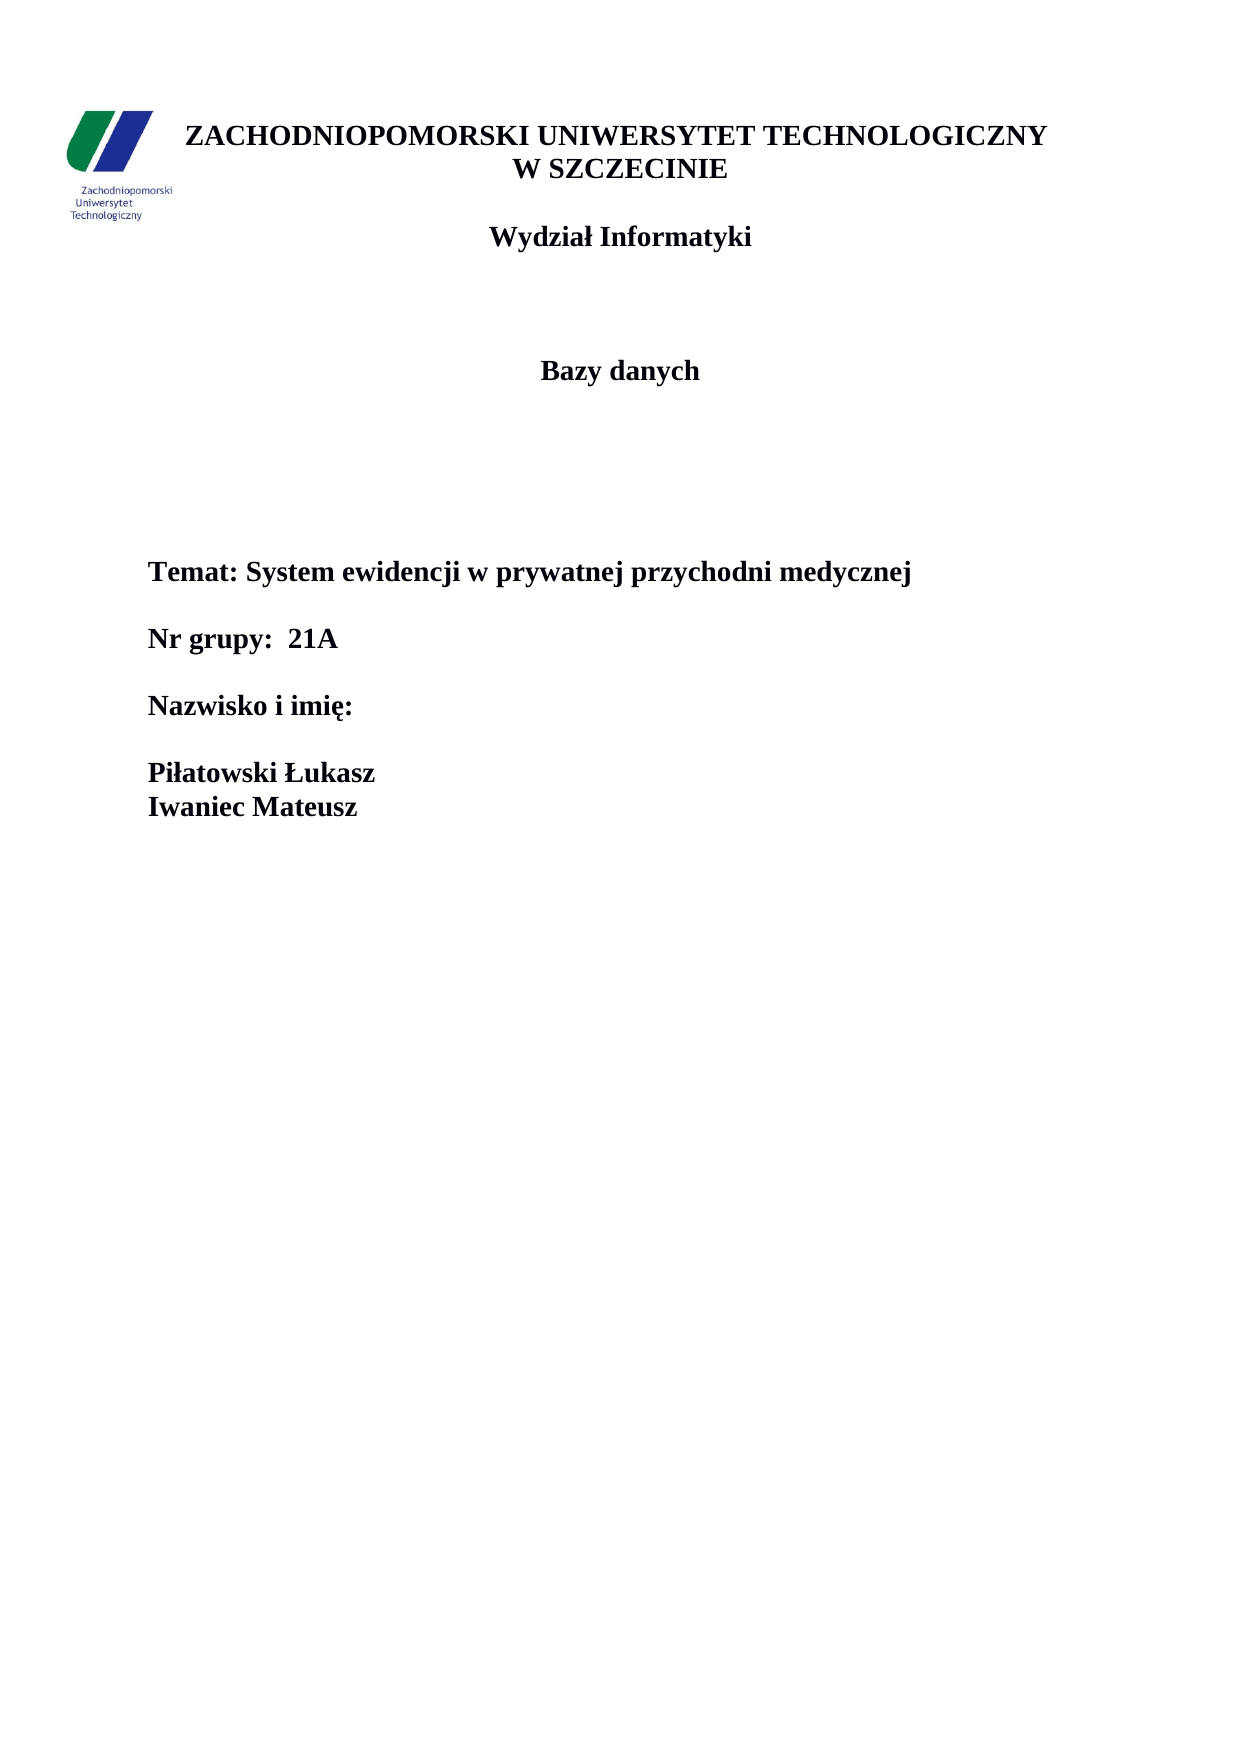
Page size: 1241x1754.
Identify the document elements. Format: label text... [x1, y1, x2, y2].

text Nr grupy: 21A [148, 621, 1092, 655]
text Wydział Informatyki [148, 219, 1092, 252]
text Temat: System ewidencji w prywatnej przychodni medycznej [148, 554, 1092, 588]
text ZACHODNIOPOMORSKI UNIWERSYTET TECHNOLOGICZNY W SZCZECINIE [148, 118, 1092, 185]
text Iwaniec Mateusz [148, 789, 1092, 822]
text Bazy danych [148, 353, 1092, 386]
text Nazwisko i imię: [148, 688, 1092, 722]
text Piłatowski Łukasz [148, 755, 1092, 789]
picture [60, 105, 176, 224]
